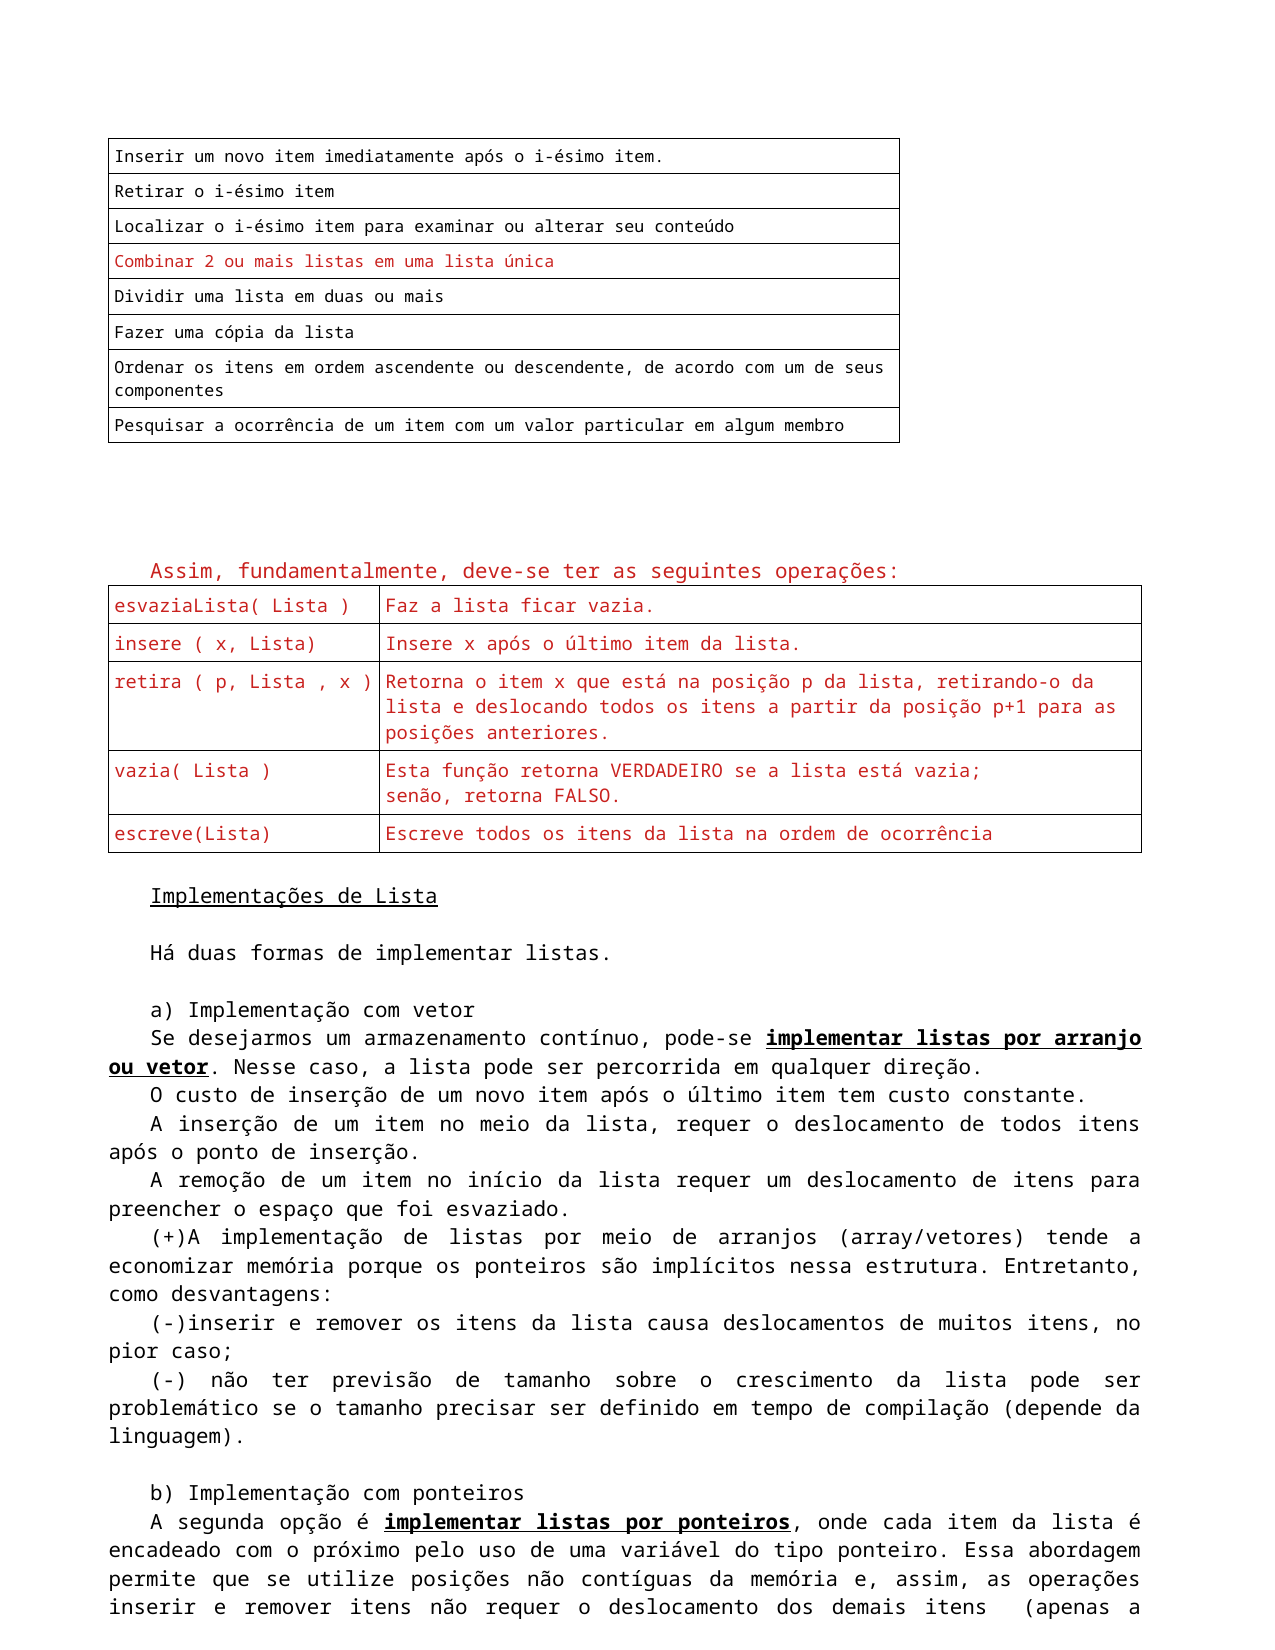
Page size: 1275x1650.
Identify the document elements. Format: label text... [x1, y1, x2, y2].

text (-) não ter previsão de tamanho sobre o crescimento da lista pode ser problemático se o tamanho precisar ser definido em tempo de compilação (depende da linguagem). [108, 1365, 1142, 1450]
text A segunda opção é implementar listas por ponteiros, onde cada item da lista é encadeado com o próximo pelo uso de uma variável do tipo ponteiro. Essa abordagem permite que se utilize posições não contíguas da memória e, assim, as operações inserir e remover itens não requer o deslocamento dos demais itens (apenas a [108, 1507, 1142, 1621]
table_cell escreve(Lista) [109, 815, 379, 852]
table_cell Escreve todos os itens da lista na ordem de ocorrência [380, 815, 1141, 852]
table_cell Retorna o item x que está na posição p da lista, retirando-o da lista e deslocando todos os itens a partir da posição p+1 para as posições anteriores. [380, 662, 1141, 750]
table_cell retira ( p, Lista , x ) [109, 662, 379, 750]
text b) Implementação com ponteiros [108, 1478, 1142, 1507]
text O custo de inserção de um novo item após o último item tem custo constante. [108, 1080, 1142, 1109]
table_header Faz a lista ficar vazia. [380, 586, 1141, 623]
text a) Implementação com vetor [108, 995, 1142, 1023]
table_cell Insere x após o último item da lista. [380, 624, 1141, 661]
text (-)inserir e remover os itens da lista causa deslocamentos de muitos itens, no pior caso; [108, 1308, 1142, 1365]
table_cell Combinar 2 ou mais listas em uma lista única [109, 244, 899, 278]
text A inserção de um item no meio da lista, requer o deslocamento de todos itens após o ponto de inserção. [108, 1109, 1142, 1166]
table_cell Localizar o i-ésimo item para examinar ou alterar seu conteúdo [109, 209, 899, 243]
table_cell Dividir uma lista em duas ou mais [109, 279, 899, 313]
table_cell Fazer uma cópia da lista [109, 315, 899, 349]
table_cell Retirar o i-ésimo item [109, 174, 899, 208]
table_cell Esta função retorna VERDADEIRO se a lista está vazia; senão, retorna FALSO. [380, 751, 1141, 814]
text Implementações de Lista [108, 881, 1142, 910]
text A remoção de um item no início da lista requer um deslocamento de itens para preencher o espaço que foi esvaziado. [108, 1166, 1142, 1222]
text (+)A implementação de listas por meio de arranjos (array/vetores) tende a economizar memória porque os ponteiros são implícitos nessa estrutura. Entretanto, como desvantagens: [108, 1222, 1142, 1308]
text Se desejarmos um armazenamento contínuo, pode-se implementar listas por arranjo ou vetor. Nesse caso, a lista pode ser percorrida em qualquer direção. [108, 1023, 1142, 1080]
table_cell Inserir um novo item imediatamente após o i-ésimo item. [109, 139, 899, 173]
text Há duas formas de implementar listas. [108, 938, 1142, 967]
table_cell Ordenar os itens em ordem ascendente ou descendente, de acordo com um de seus componentes [109, 350, 899, 407]
text Assim, fundamentalmente, deve-se ter as seguintes operações: [108, 557, 1142, 585]
table_cell Pesquisar a ocorrência de um item com um valor particular em algum membro [109, 408, 899, 442]
table_cell insere ( x, Lista) [109, 624, 379, 661]
table_cell vazia( Lista ) [109, 751, 379, 814]
table_header esvaziaLista( Lista ) [109, 586, 379, 623]
